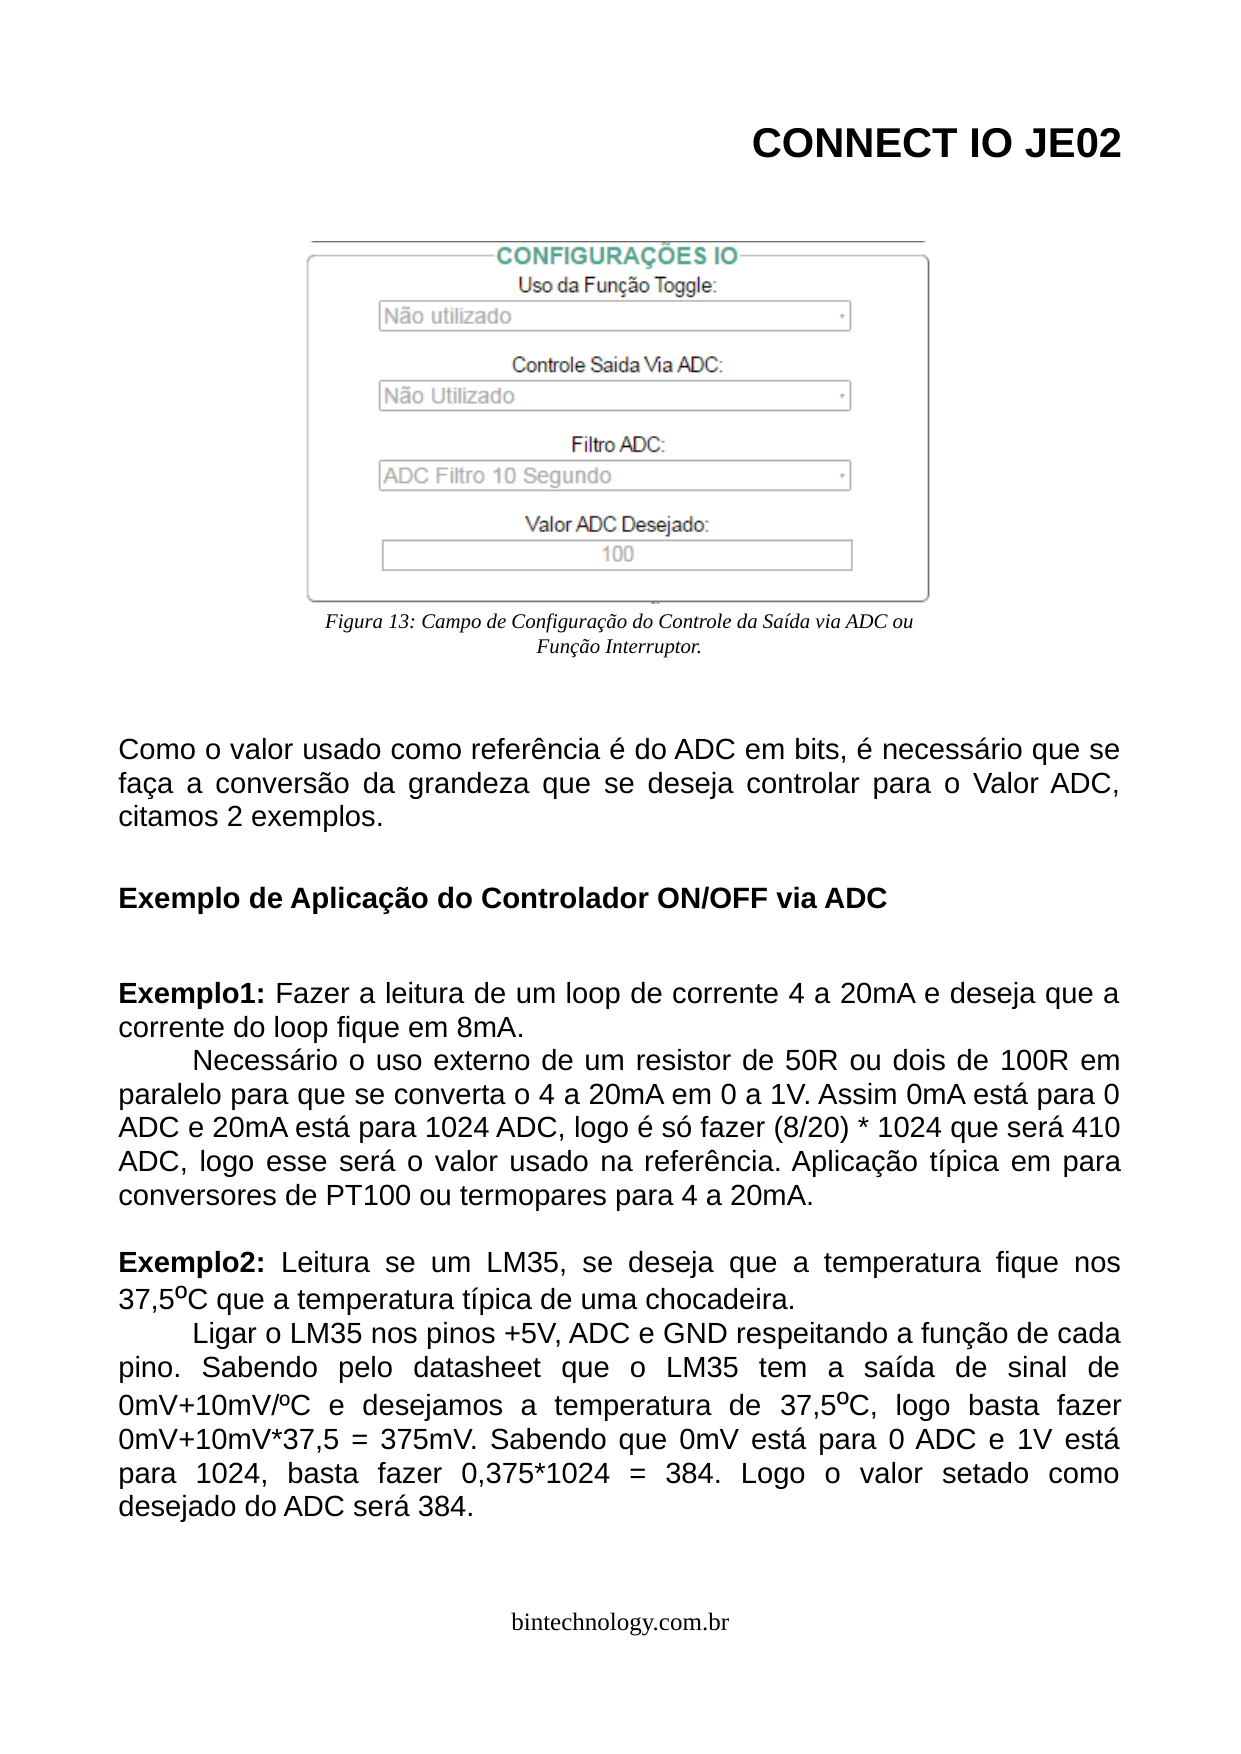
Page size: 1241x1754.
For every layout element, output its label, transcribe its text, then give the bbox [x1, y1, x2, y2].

text Como o valor usado como referência é do ADC em bits, é necessário que se faça a conversão da grandeza que se deseja controlar para o Valor ADC, citamos 2 exemplos. [118, 732, 1122, 833]
text Figura 13: Campo de Configuração do Controle da Saída via ADC ou Função Interruptor. [301, 604, 939, 658]
text Exemplo2: Leitura se um LM35, se deseja que a temperatura fique nos 37,5ºC que a temperatura típica de uma chocadeira. [118, 1244, 1122, 1317]
picture [301, 241, 939, 604]
subtitle Exemplo de Aplicação do Controlador ON/OFF via ADC [118, 881, 1122, 915]
text Necessário o uso externo de um resistor de 50R ou dois de 100R em paralelo para que se converta o 4 a 20mA em 0 a 1V. Assim 0mA está para 0 ADC e 20mA está para 1024 ADC, logo é só fazer (8/20) * 1024 que será 410 ADC, logo esse será o valor usado na referência. Aplicação típica em para conversores de PT100 ou termopares para 4 a 20mA. [118, 1043, 1122, 1211]
text Exemplo1: Fazer a leitura de um loop de corrente 4 a 20mA e deseja que a corrente do loop fique em 8mA. [118, 976, 1122, 1043]
text Ligar o LM35 nos pinos +5V, ADC e GND respeitando a função de cada pino. Sabendo pelo datasheet que o LM35 tem a saída de sinal de 0mV+10mV/ºC e desejamos a temperatura de 37,5ºC, logo basta fazer 0mV+10mV*37,5 = 375mV. Sabendo que 0mV está para 0 ADC e 1V está para 1024, basta fazer 0,375*1024 = 384. Logo o valor setado como desejado do ADC será 384. [118, 1317, 1122, 1523]
